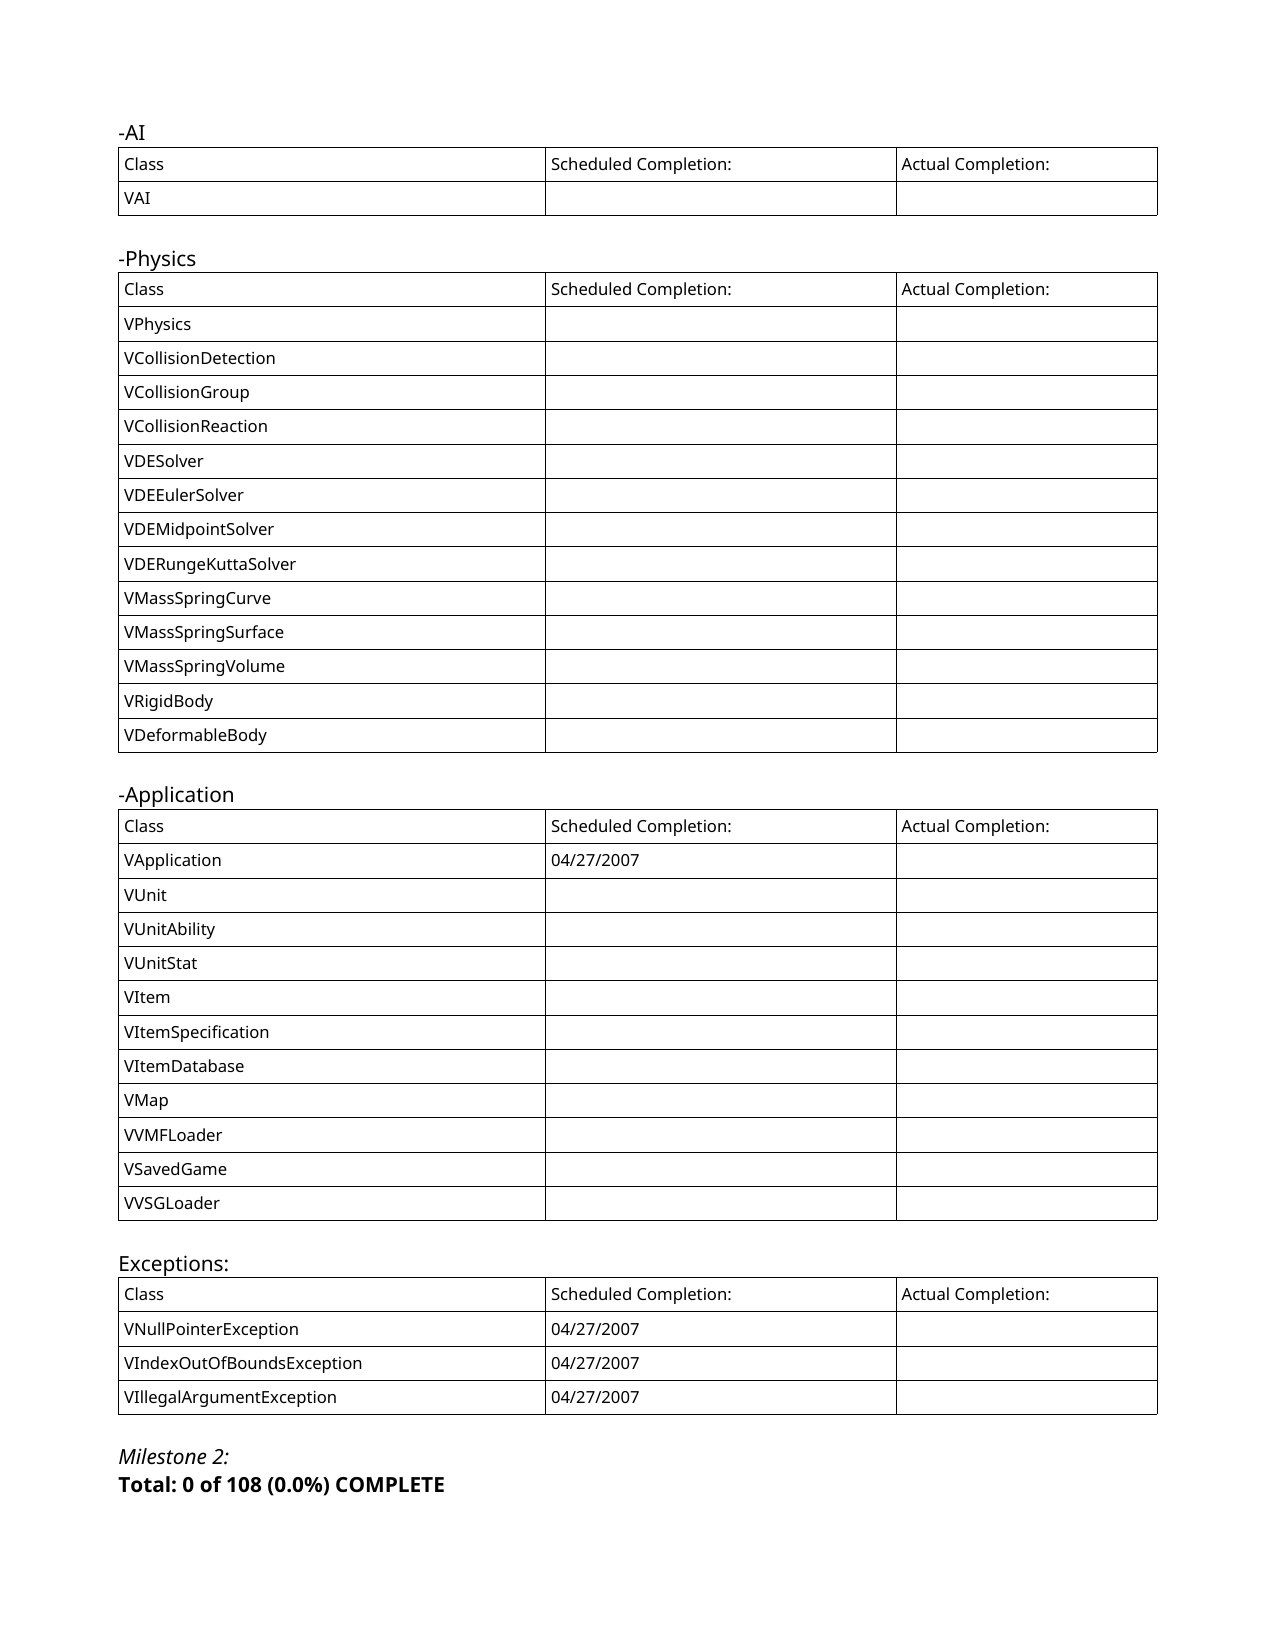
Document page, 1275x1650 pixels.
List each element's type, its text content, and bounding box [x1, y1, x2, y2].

table_cell 04/27/2007 [546, 844, 896, 877]
table_cell VItemDatabase [119, 1050, 545, 1083]
text -Application [118, 780, 1157, 809]
table_cell VIllegalArgumentException [119, 1381, 545, 1414]
table_cell [897, 1118, 1157, 1152]
table_cell VMap [119, 1084, 545, 1117]
table_cell VNullPointerException [119, 1312, 545, 1346]
table_header Actual Completion: [897, 273, 1157, 306]
table_cell [897, 513, 1157, 546]
table_cell [546, 342, 896, 375]
text Milestone 2: [118, 1442, 1157, 1470]
table_cell VCollisionReaction [119, 410, 545, 443]
table_cell [897, 1347, 1157, 1380]
table_cell [897, 650, 1157, 683]
table_cell [897, 844, 1157, 877]
table_cell VPhysics [119, 307, 545, 341]
table_header Actual Completion: [897, 810, 1157, 843]
table_header Scheduled Completion: [546, 148, 896, 181]
table_cell [897, 479, 1157, 512]
table_cell [897, 719, 1157, 752]
table_header Class [119, 1278, 545, 1311]
table_cell [546, 182, 896, 215]
table_cell VApplication [119, 844, 545, 877]
table_cell VUnitAbility [119, 913, 545, 946]
table_cell [897, 684, 1157, 718]
table_cell VAI [119, 182, 545, 215]
table_header Class [119, 810, 545, 843]
table_cell VDERungeKuttaSolver [119, 547, 545, 581]
table_cell VMassSpringVolume [119, 650, 545, 683]
table_cell [897, 1050, 1157, 1083]
table_cell VDEMidpointSolver [119, 513, 545, 546]
table_header Class [119, 273, 545, 306]
table_cell VDeformableBody [119, 719, 545, 752]
table_cell [546, 1153, 896, 1186]
table_cell [546, 1016, 896, 1049]
table_cell [546, 1084, 896, 1117]
table_cell [897, 1381, 1157, 1414]
table_cell [546, 1118, 896, 1152]
table_cell [897, 616, 1157, 649]
table_cell VDESolver [119, 445, 545, 478]
text Exceptions: [118, 1249, 1157, 1277]
table_cell [897, 445, 1157, 478]
table_cell 04/27/2007 [546, 1381, 896, 1414]
table_cell [546, 879, 896, 912]
table_cell VUnit [119, 879, 545, 912]
table_cell VItem [119, 981, 545, 1014]
table_header Scheduled Completion: [546, 1278, 896, 1311]
table_cell [546, 684, 896, 718]
table_cell VItemSpecification [119, 1016, 545, 1049]
table_cell [546, 445, 896, 478]
table_cell VSavedGame [119, 1153, 545, 1186]
table_cell VIndexOutOfBoundsException [119, 1347, 545, 1380]
table_cell [897, 182, 1157, 215]
table_cell [546, 582, 896, 615]
table_cell [897, 342, 1157, 375]
table_cell [546, 410, 896, 443]
table_header Scheduled Completion: [546, 810, 896, 843]
table_cell [546, 513, 896, 546]
table_header Actual Completion: [897, 148, 1157, 181]
table_cell [897, 1153, 1157, 1186]
text -AI [118, 118, 1157, 147]
table_cell [897, 879, 1157, 912]
table_cell VCollisionDetection [119, 342, 545, 375]
table_header Scheduled Completion: [546, 273, 896, 306]
table_cell VMassSpringCurve [119, 582, 545, 615]
table_cell [546, 1050, 896, 1083]
table_cell [546, 479, 896, 512]
table_cell VDEEulerSolver [119, 479, 545, 512]
table_cell [546, 650, 896, 683]
table_cell [897, 1016, 1157, 1049]
table_cell [897, 947, 1157, 980]
table_cell [897, 913, 1157, 946]
table_cell 04/27/2007 [546, 1312, 896, 1346]
table_cell [897, 582, 1157, 615]
table_cell [897, 1084, 1157, 1117]
table_header Class [119, 148, 545, 181]
table_cell [897, 547, 1157, 581]
table_cell [546, 719, 896, 752]
table_cell [897, 981, 1157, 1014]
table_cell [546, 981, 896, 1014]
table_cell VCollisionGroup [119, 376, 545, 409]
text Total: 0 of 108 (0.0%) COMPLETE [118, 1470, 1157, 1499]
table_cell VMassSpringSurface [119, 616, 545, 649]
table_cell 04/27/2007 [546, 1347, 896, 1380]
table_cell [897, 307, 1157, 341]
table_cell [546, 547, 896, 581]
table_cell [897, 410, 1157, 443]
table_cell [897, 1187, 1157, 1220]
table_cell [546, 913, 896, 946]
table_cell [546, 376, 896, 409]
text -Physics [118, 244, 1157, 272]
table_cell VVMFLoader [119, 1118, 545, 1152]
table_cell [546, 307, 896, 341]
table_cell VVSGLoader [119, 1187, 545, 1220]
table_cell [546, 616, 896, 649]
table_cell VUnitStat [119, 947, 545, 980]
table_cell [546, 1187, 896, 1220]
table_cell [897, 1312, 1157, 1346]
table_cell VRigidBody [119, 684, 545, 718]
table_header Actual Completion: [897, 1278, 1157, 1311]
table_cell [546, 947, 896, 980]
table_cell [897, 376, 1157, 409]
